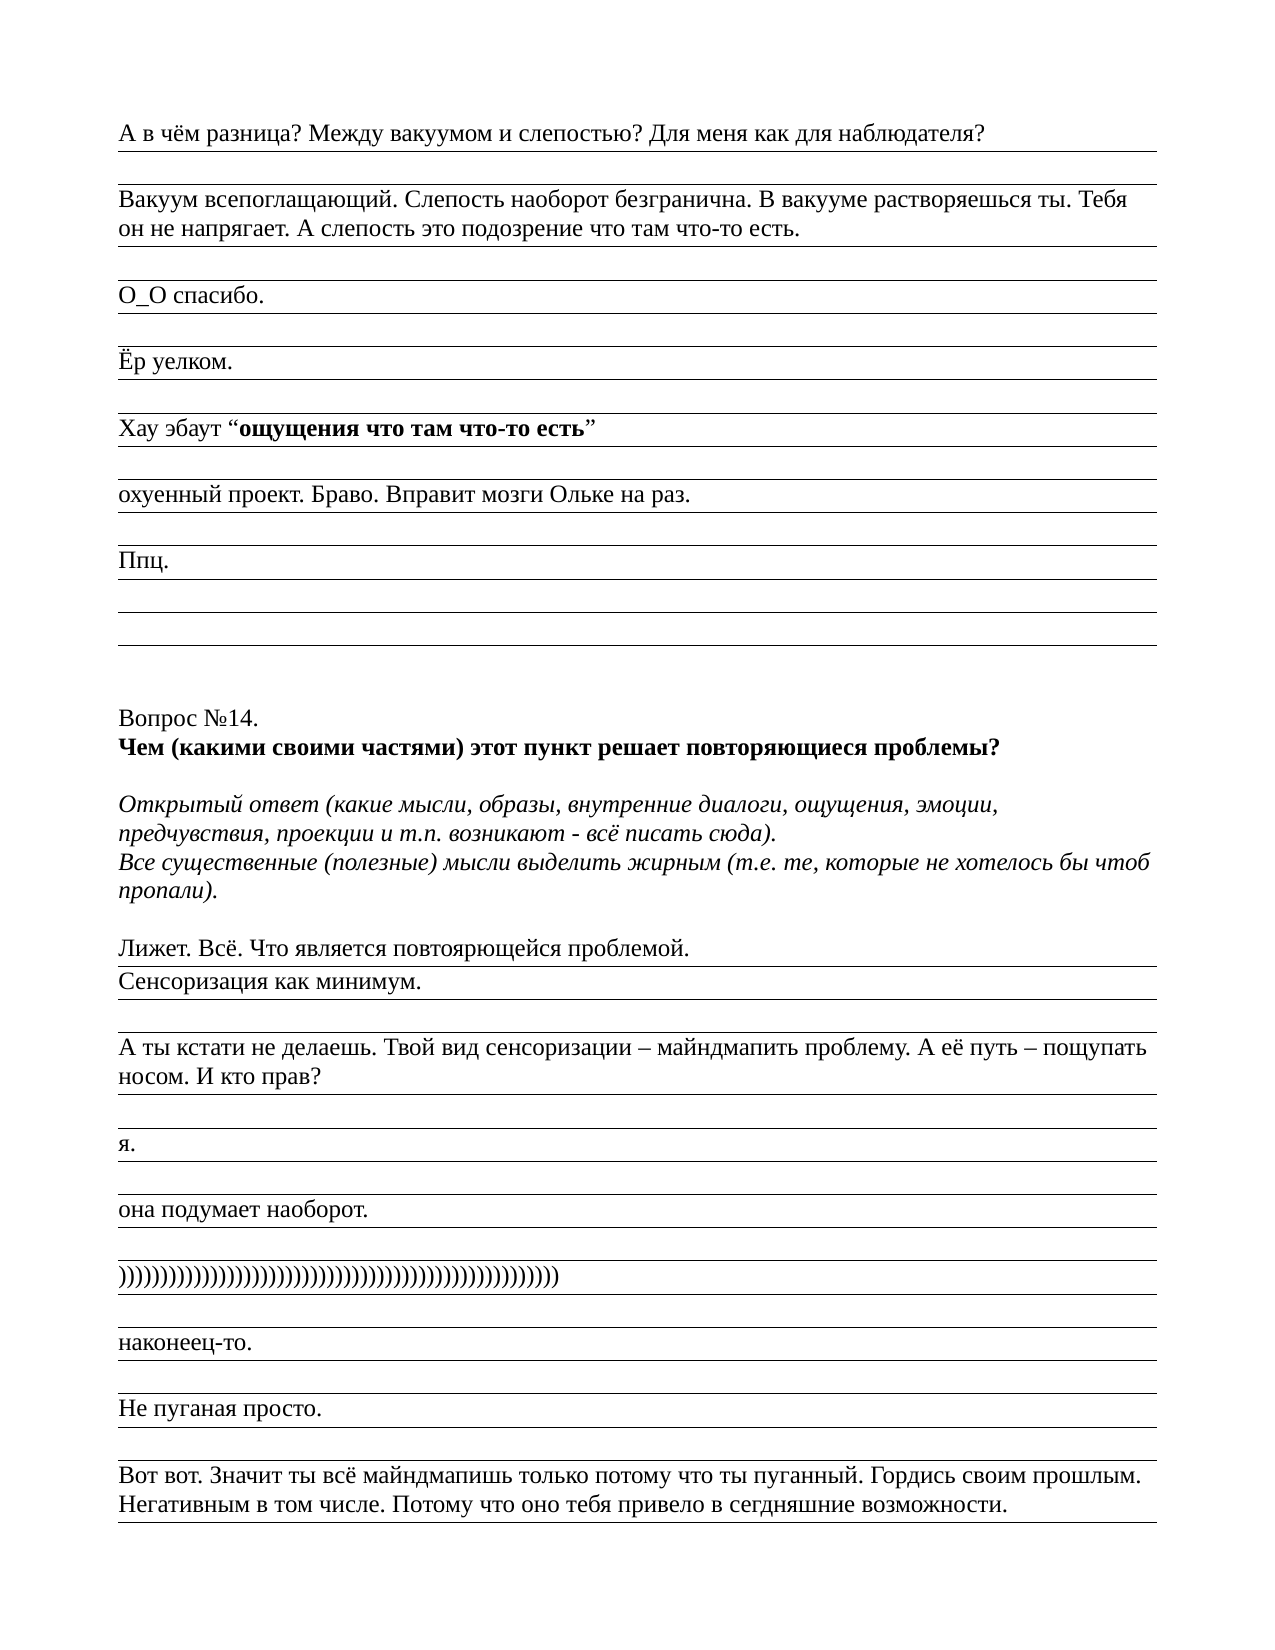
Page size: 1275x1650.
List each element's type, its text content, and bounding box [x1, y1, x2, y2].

text Ппц. [118, 546, 1157, 579]
text Все существенные (полезные) мысли выделить жирным (т.е. те, которые не хотелось бы чтоб пропали). [118, 847, 1157, 904]
text Открытый ответ (какие мысли, образы, внутренние диалоги, ощущения, эмоции, предчувствия, проекции и т.п. возникают - всё писать сюда). [118, 789, 1157, 847]
text Вот вот. Значит ты всё майндмапишь только потому что ты пуганный. Гордись своим прошлым. Негативным в том числе. Потому что оно тебя привело в сегдняшние возможности. [118, 1461, 1157, 1522]
text Вопрос №14. [118, 703, 1157, 732]
text Хау эбаут “ощущения что там что-то есть” [118, 414, 1157, 446]
text Лижет. Всё. Что является повтоярющейся проблемой. [118, 933, 1157, 966]
text Вакуум всепоглащающий. Слепость наоборот безгранична. В вакууме растворяешься ты. Тебя он не напрягает. А слепость это подозрение что там что-то есть. [118, 185, 1157, 246]
text я. [118, 1129, 1157, 1161]
text О_О спасибо. [118, 281, 1157, 313]
text охуенный проект. Браво. Вправит мозги Ольке на раз. [118, 480, 1157, 512]
text Сенсоризация как минимум. [118, 967, 1157, 999]
text А ты кстати не делаешь. Твой вид сенсоризации – майндмапить проблему. А её путь – пощупать носом. И кто прав? [118, 1033, 1157, 1094]
text она подумает наоборот. [118, 1195, 1157, 1227]
text А в чём разница? Между вакуумом и слепостью? Для меня как для наблюдателя? [118, 118, 1157, 151]
text наконеец-то. [118, 1328, 1157, 1360]
text Не пуганая просто. [118, 1394, 1157, 1427]
text Ёр уелком. [118, 347, 1157, 379]
text ))))))))))))))))))))))))))))))))))))))))))))))))))))) [118, 1261, 1157, 1294]
text Чем (какими своими частями) этот пункт решает повторяющиеся проблемы? [118, 732, 1157, 760]
